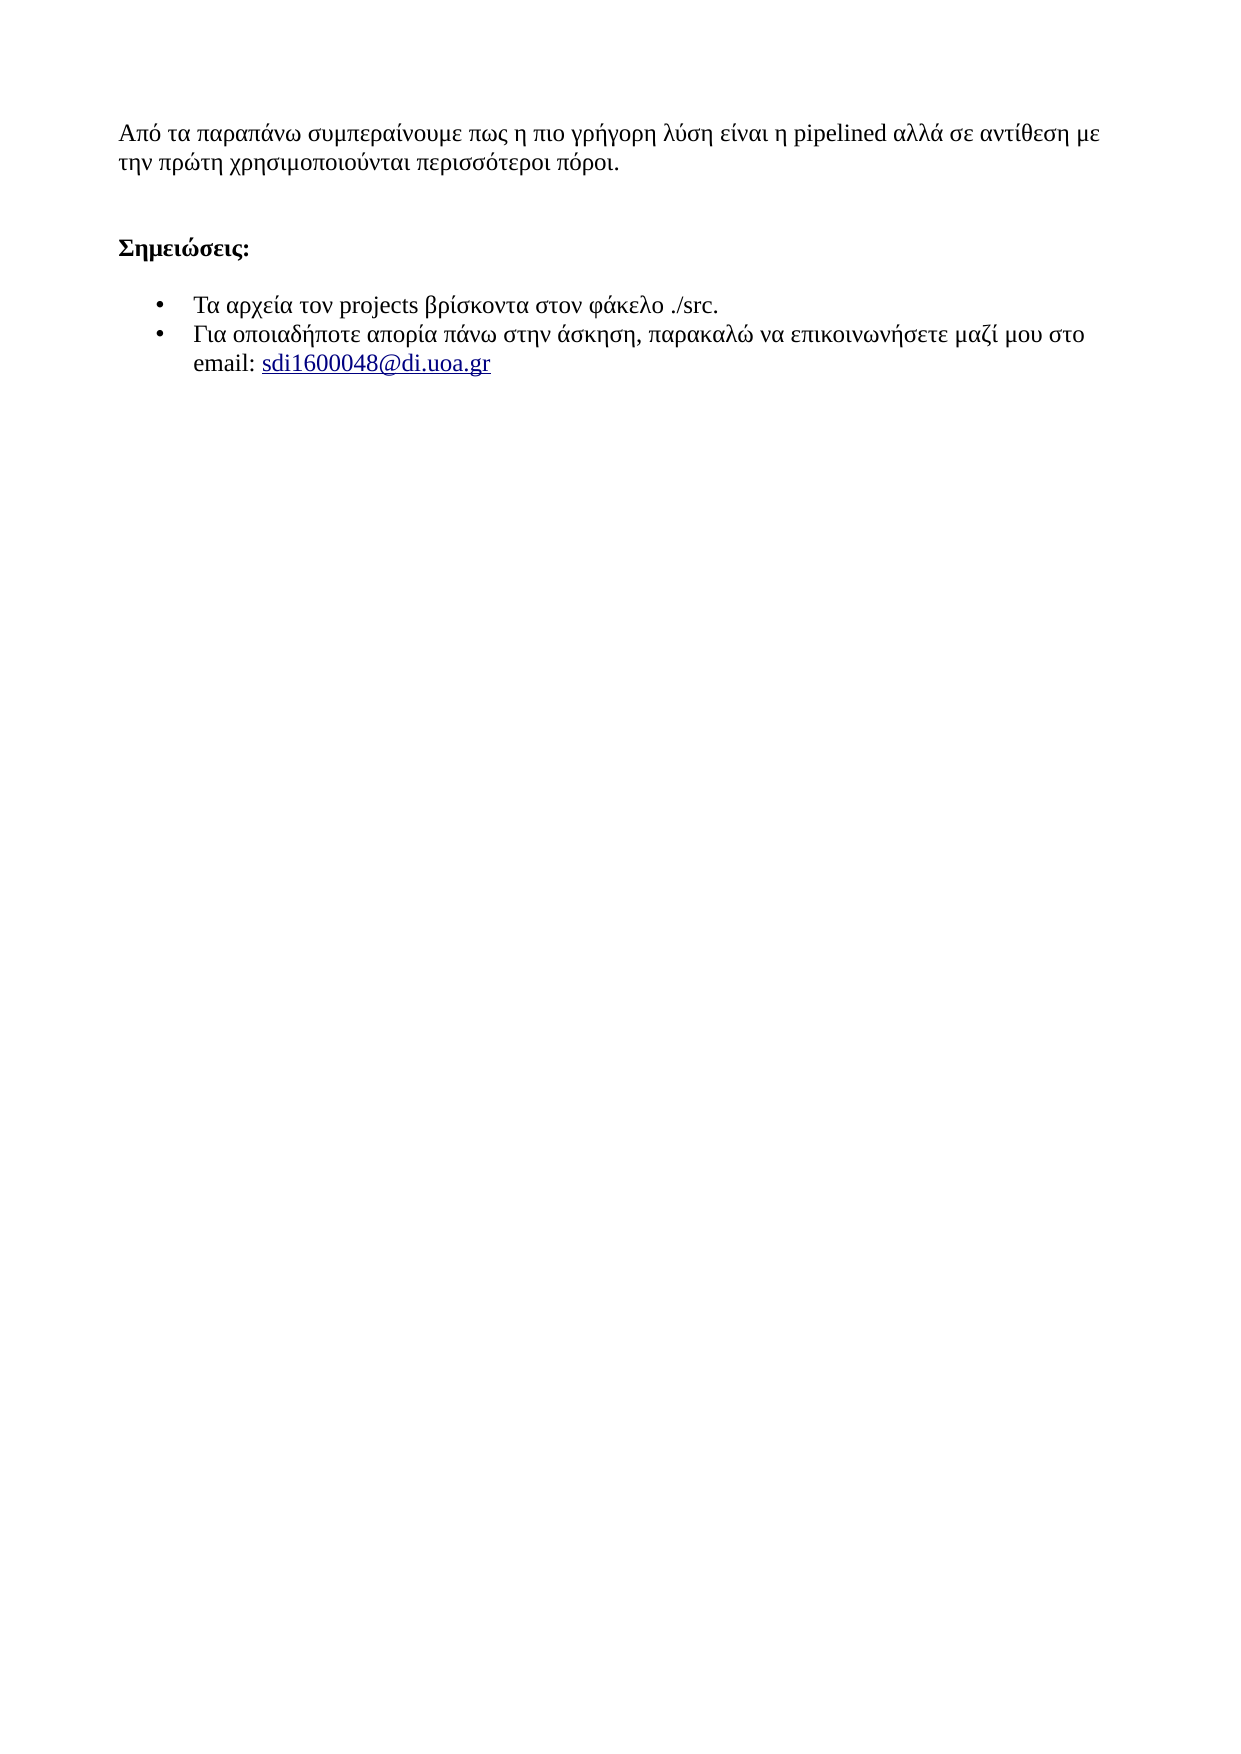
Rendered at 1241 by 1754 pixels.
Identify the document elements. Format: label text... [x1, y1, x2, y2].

text Σημειώσεις: [118, 233, 1122, 262]
list Τα αρχεία τον projects βρίσκοντα στον φάκελο ./src. [156, 291, 1122, 319]
text Από τα παραπάνω συμπεραίνουμε πως η πιο γρήγορη λύση είναι η pipelined αλλά σε αντίθεση με την πρώτη χρησιμοποιούνται περισσότεροι πόροι. [118, 118, 1122, 176]
list Για οποιαδήποτε απορία πάνω στην άσκηση, παρακαλώ να επικοινωνήσετε μαζί μου στο email: sdi1600048@di.uoa.gr [156, 319, 1122, 377]
